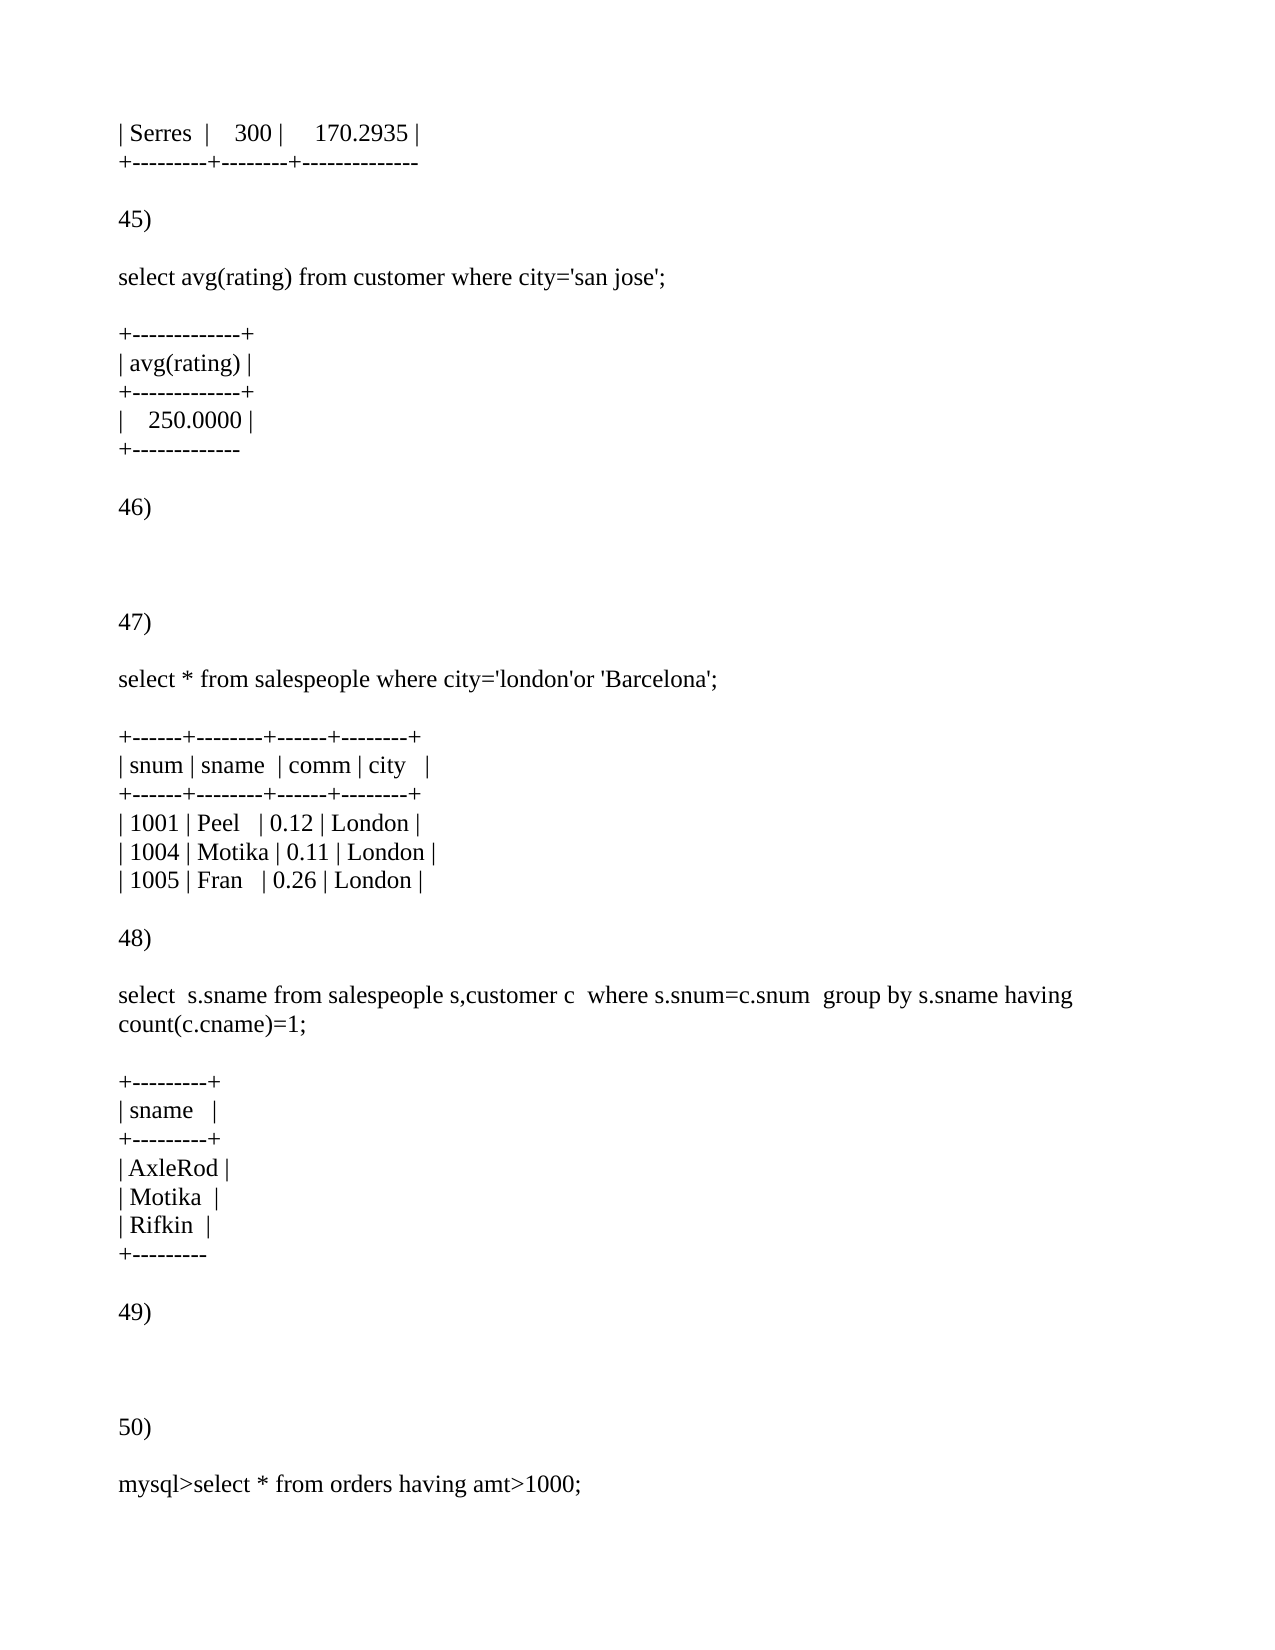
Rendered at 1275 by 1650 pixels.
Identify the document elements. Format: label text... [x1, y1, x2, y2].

text 49) [118, 1297, 1157, 1326]
text select avg(rating) from customer where city='san jose'; [118, 262, 1157, 291]
text | Rifkin | [118, 1211, 1157, 1239]
text 46) [118, 492, 1157, 521]
text +-------------+ [118, 319, 1157, 348]
text | 1001 | Peel | 0.12 | London | [118, 808, 1157, 837]
text select s.sname from salespeople s,customer c where s.snum=c.snum group by s.sname having count(c.cname)=1; [118, 981, 1157, 1038]
text 47) [118, 607, 1157, 636]
text mysql>select * from orders having amt>1000; [118, 1469, 1157, 1498]
text +------+--------+------+--------+ [118, 779, 1157, 808]
text 45) [118, 204, 1157, 233]
text +---------+ [118, 1124, 1157, 1153]
text | 250.0000 | [118, 406, 1157, 434]
text | 1005 | Fran | 0.26 | London | [118, 866, 1157, 894]
text +---------+ [118, 1067, 1157, 1096]
text | sname | [118, 1096, 1157, 1124]
text 50) [118, 1412, 1157, 1441]
text +------------- [118, 434, 1157, 463]
text | snum | sname | comm | city | [118, 751, 1157, 779]
text +------+--------+------+--------+ [118, 722, 1157, 751]
text +--------- [118, 1239, 1157, 1268]
text +---------+--------+-------------- [118, 147, 1157, 176]
text select * from salespeople where city='london'or 'Barcelona'; [118, 664, 1157, 693]
text | Serres | 300 | 170.2935 | [118, 118, 1157, 147]
text | AxleRod | [118, 1153, 1157, 1182]
text +-------------+ [118, 377, 1157, 406]
text | Motika | [118, 1182, 1157, 1211]
text | avg(rating) | [118, 348, 1157, 377]
text | 1004 | Motika | 0.11 | London | [118, 837, 1157, 866]
text 48) [118, 923, 1157, 952]
